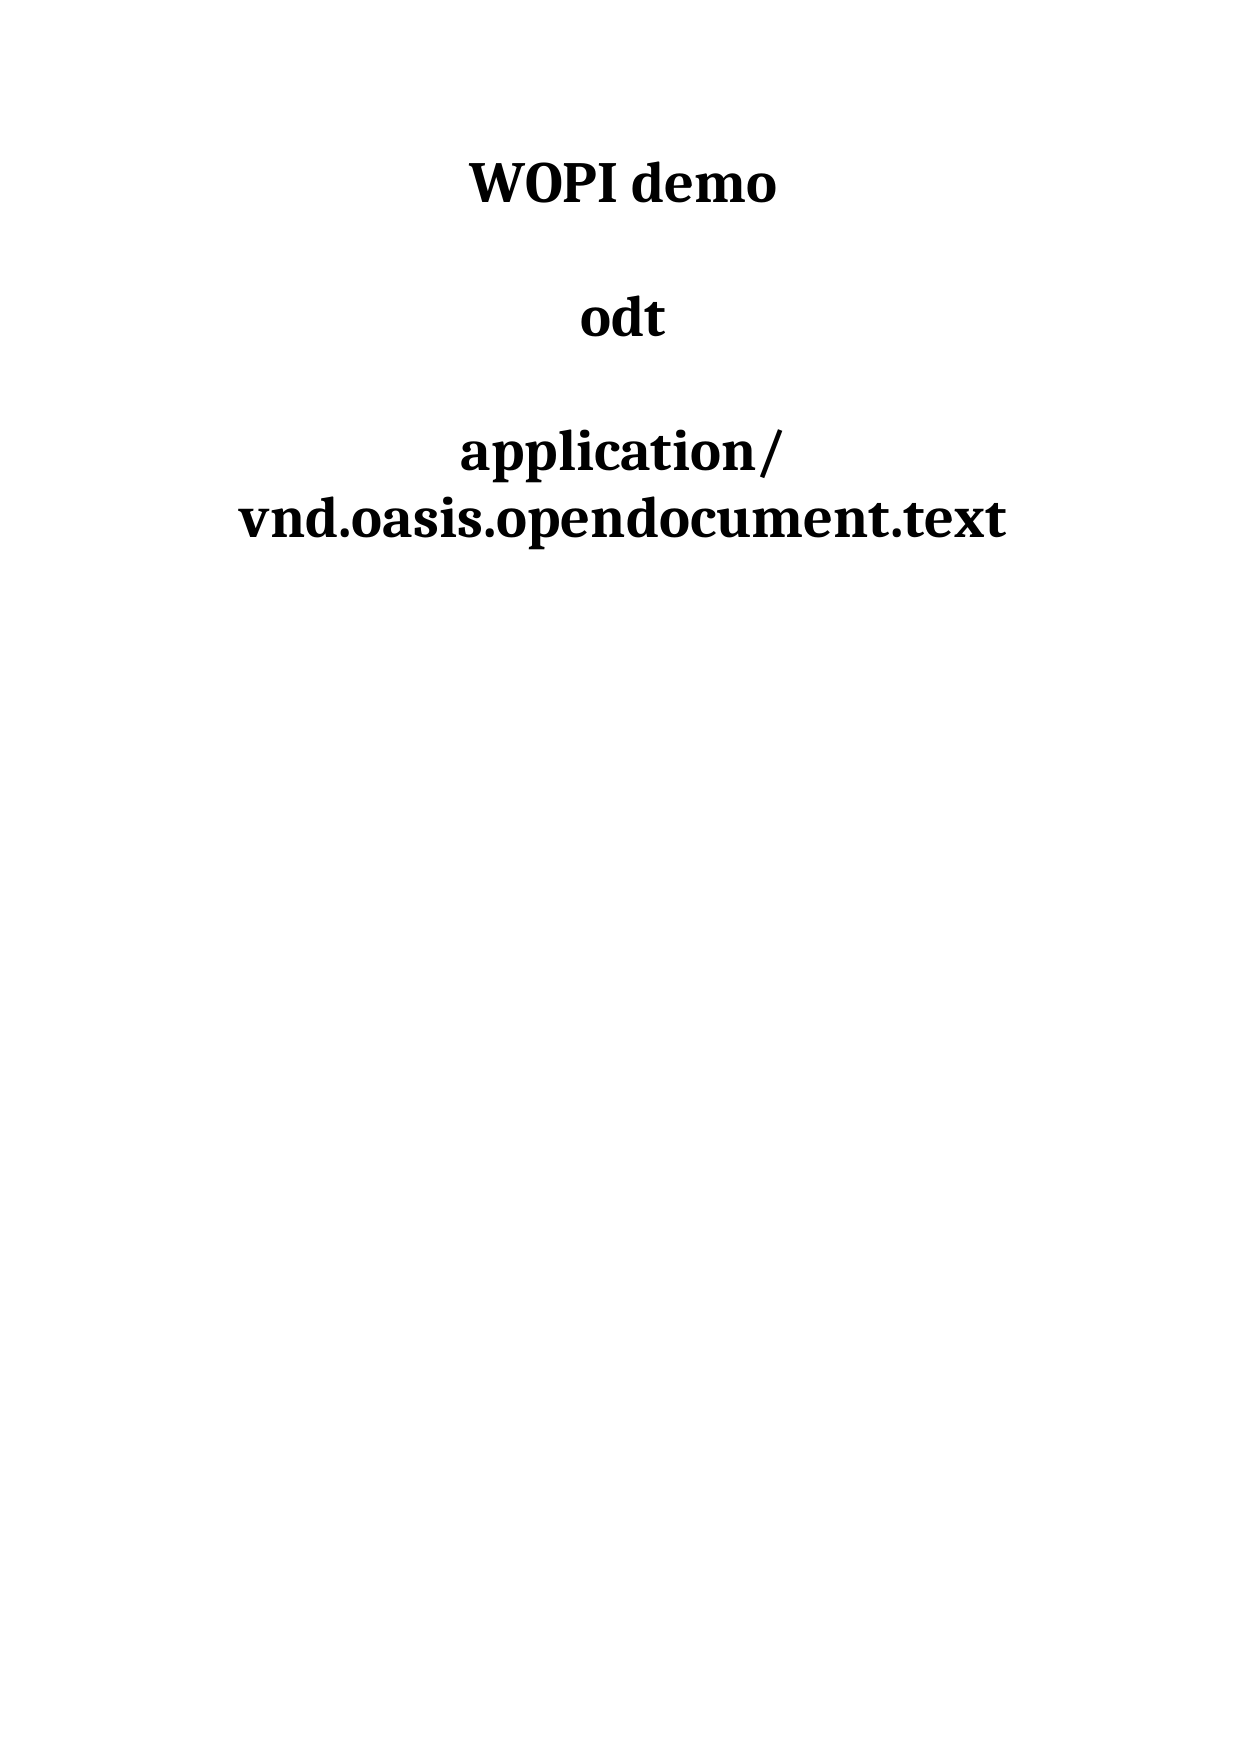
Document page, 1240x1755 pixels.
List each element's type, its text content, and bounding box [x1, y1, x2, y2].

text WOPI demo [84, 150, 1162, 217]
text odt [84, 284, 1162, 351]
text application/vnd.oasis.opendocument.text [84, 418, 1162, 552]
